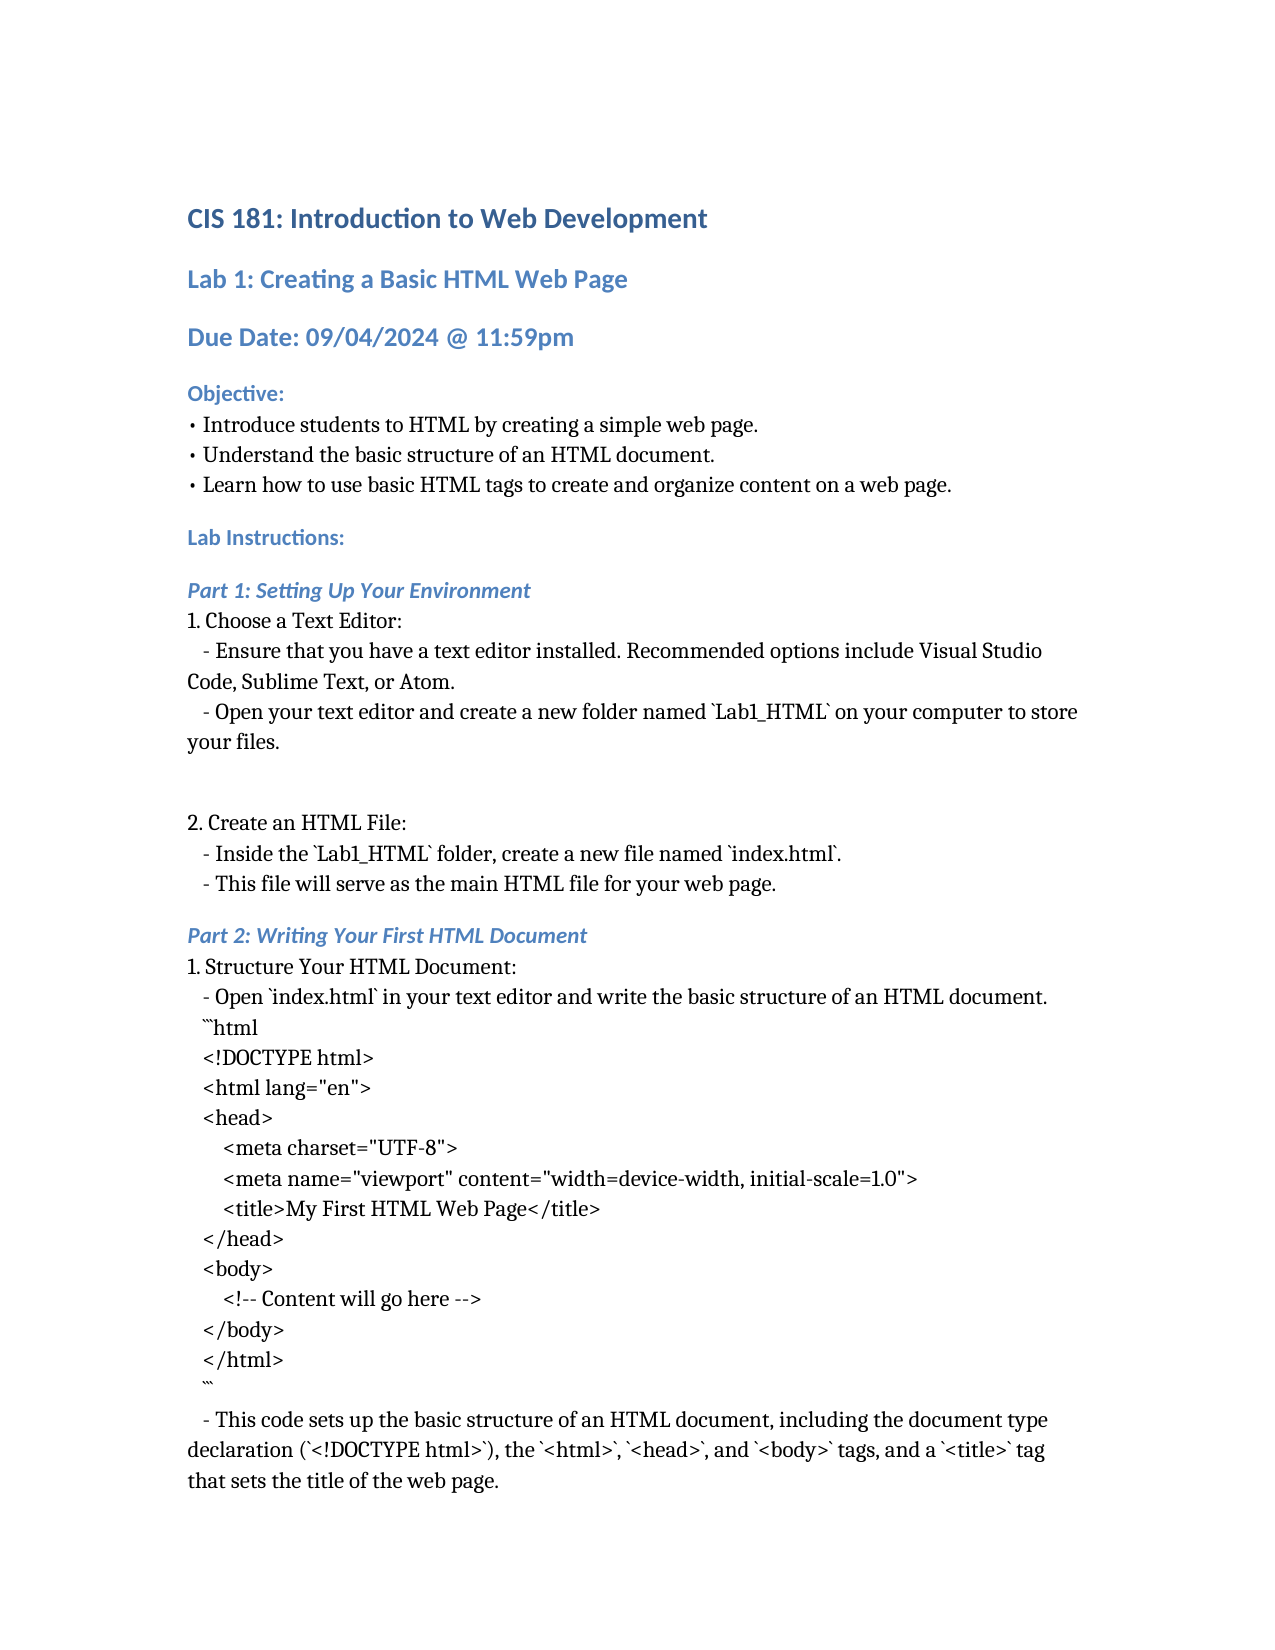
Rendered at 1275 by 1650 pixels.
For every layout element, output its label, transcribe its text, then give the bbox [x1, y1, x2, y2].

text • Introduce students to HTML by creating a simple web page. • Understand the basic structure of an HTML document. • Learn how to use basic HTML tags to create and organize content on a web page. [187, 411, 1087, 498]
subtitle Objective: [187, 379, 1087, 407]
text 1. Choose a Text Editor: - Ensure that you have a text editor installed. Recommended options include Visual Studio Code, Sublime Text, or Atom. - Open your text editor and create a new folder named `Lab1_HTML` on your computer to store your files. [187, 608, 1087, 786]
text 2. Create an HTML File: - Inside the `Lab1_HTML` folder, create a new file named `index.html`. - This file will serve as the main HTML file for your web page. [187, 810, 1087, 897]
subtitle Due Date: 09/04/2024 @ 11:59pm [187, 321, 1087, 353]
text 1. Structure Your HTML Document: - Open `index.html` in your text editor and write the basic structure of an HTML document. ```html <!DOCTYPE html> <html lang="en"> <head> <meta charset="UTF-8"> <meta name="viewport" content="width=device-width, initial-scale=1.0"> <title>My First HTML Web Page</title> </head> <body> <!-- Content will go here --> </body> </html> ``` - This code sets up the basic structure of an HTML document, including the document type declaration (`<!DOCTYPE html>`), the `<html>`, `<head>`, and `<body>` tags, and a `<title>` tag that sets the title of the web page. [187, 954, 1087, 1494]
subtitle Part 1: Setting Up Your Environment [187, 576, 1087, 604]
subtitle Part 2: Writing Your First HTML Document [187, 922, 1087, 950]
subtitle Lab 1: Creating a Basic HTML Web Page [187, 262, 1087, 295]
subtitle CIS 181: Introduction to Web Development [187, 200, 1087, 236]
subtitle Lab Instructions: [187, 523, 1087, 551]
